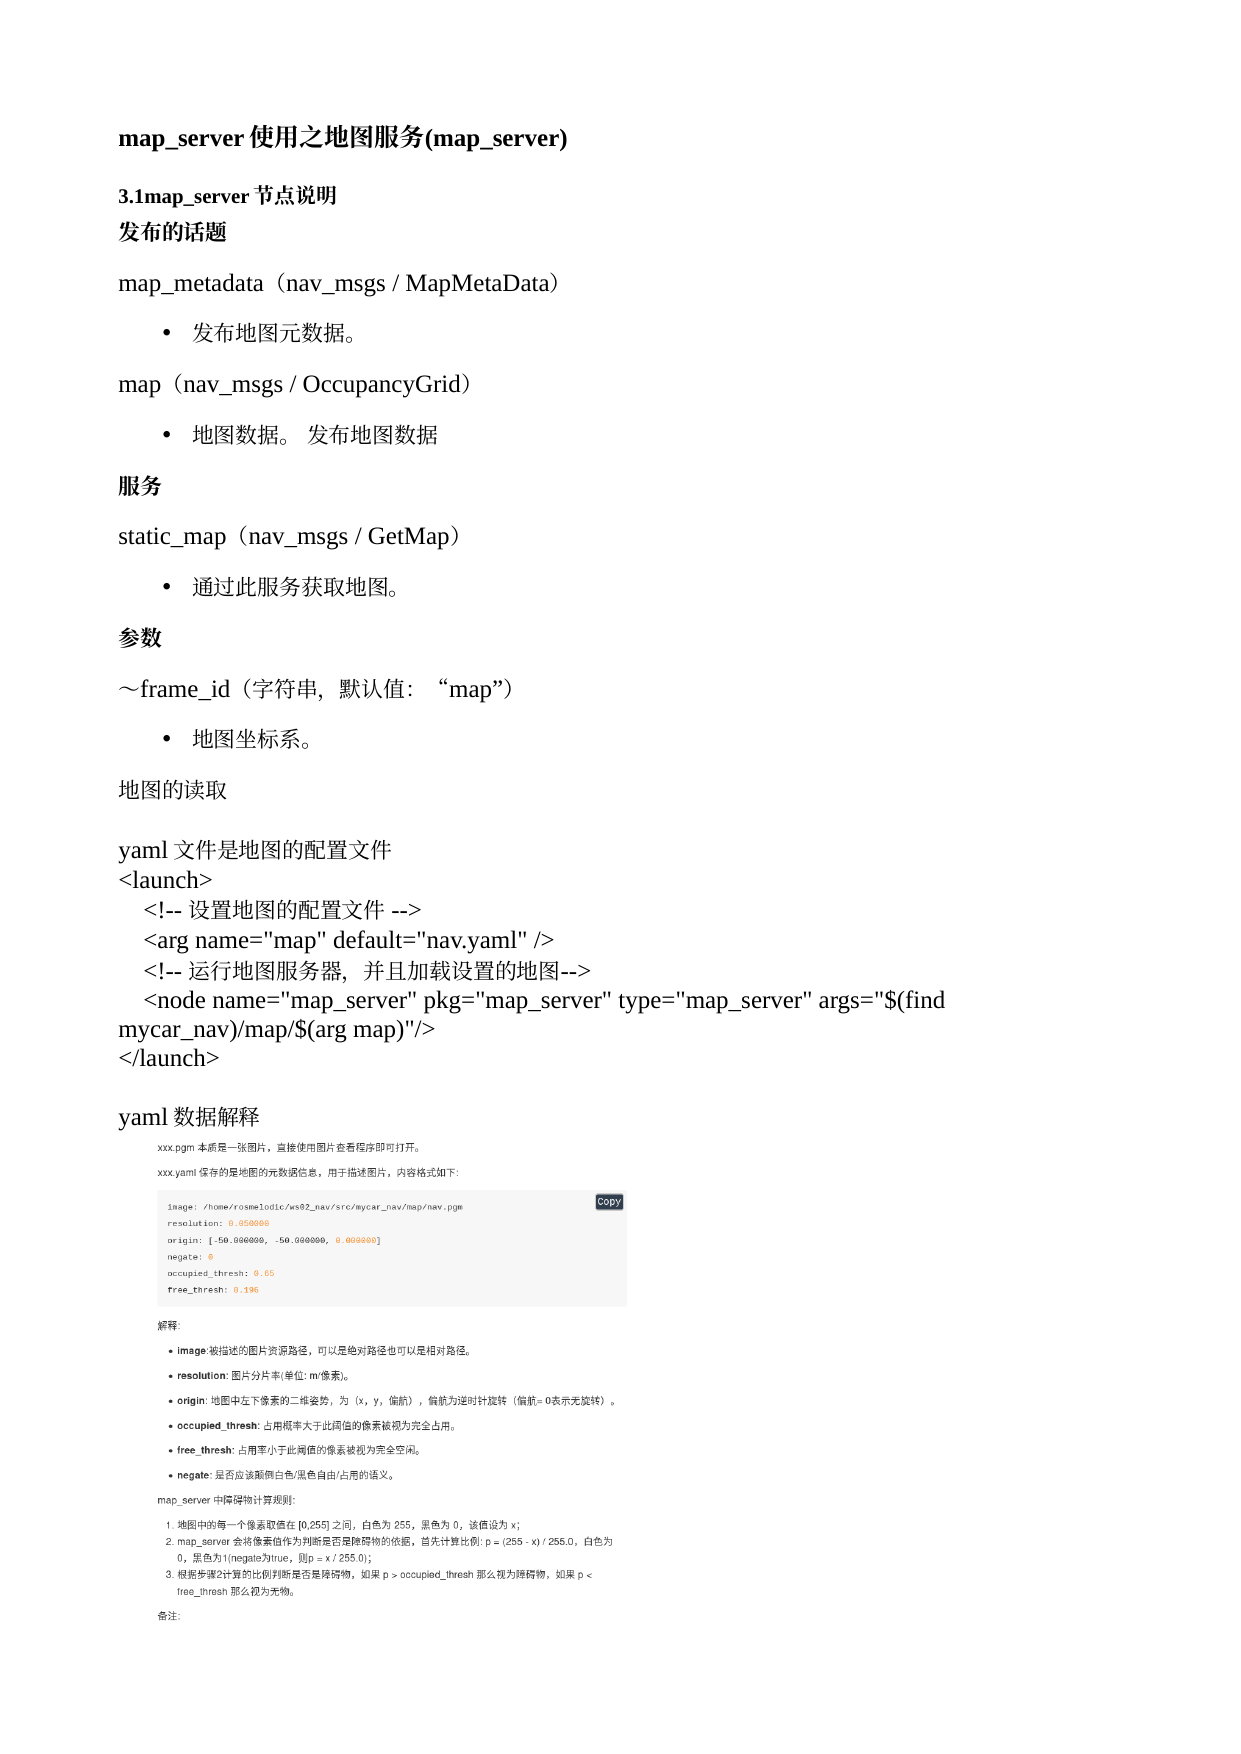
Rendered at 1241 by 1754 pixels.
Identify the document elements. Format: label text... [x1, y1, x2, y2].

subtitle map_server使用之地图服务(map_server) [118, 118, 1122, 154]
text <!-- 设置地图的配置文件 --> [118, 894, 1122, 925]
text 〜frame_id（字符串，默认值：“map”） [118, 672, 1122, 703]
list 地图坐标系。 [162, 722, 1122, 754]
list 发布地图元数据。 [162, 317, 1122, 348]
text yaml数据解释 [118, 1100, 1122, 1132]
text <!-- 运行地图服务器，并且加载设置的地图--> [118, 954, 1122, 985]
text 发布的话题 [118, 215, 1122, 247]
text static_map（nav_msgs / GetMap） [118, 519, 1122, 551]
text <launch> [118, 865, 1122, 894]
text </launch> [118, 1043, 1122, 1072]
text yaml文件是地图的配置文件 [118, 833, 1122, 865]
text 地图的读取 [118, 773, 1122, 805]
text map（nav_msgs / OccupancyGrid） [118, 367, 1122, 399]
text 服务 [118, 469, 1122, 500]
list 地图数据。 发布地图数据 [162, 418, 1122, 449]
text map_metadata（nav_msgs / MapMetaData） [118, 266, 1122, 297]
text <node name="map_server" pkg="map_server" type="map_server" args="$(find mycar_nav)/map/$(arg map)"/> [118, 985, 1122, 1043]
text <arg name="map" default="nav.yaml" /> [118, 925, 1122, 954]
text 参数 [118, 621, 1122, 652]
list 通过此服务获取地图。 [162, 570, 1122, 602]
subtitle 3.1map_server节点说明 [118, 179, 1122, 209]
picture [133, 1141, 747, 1621]
